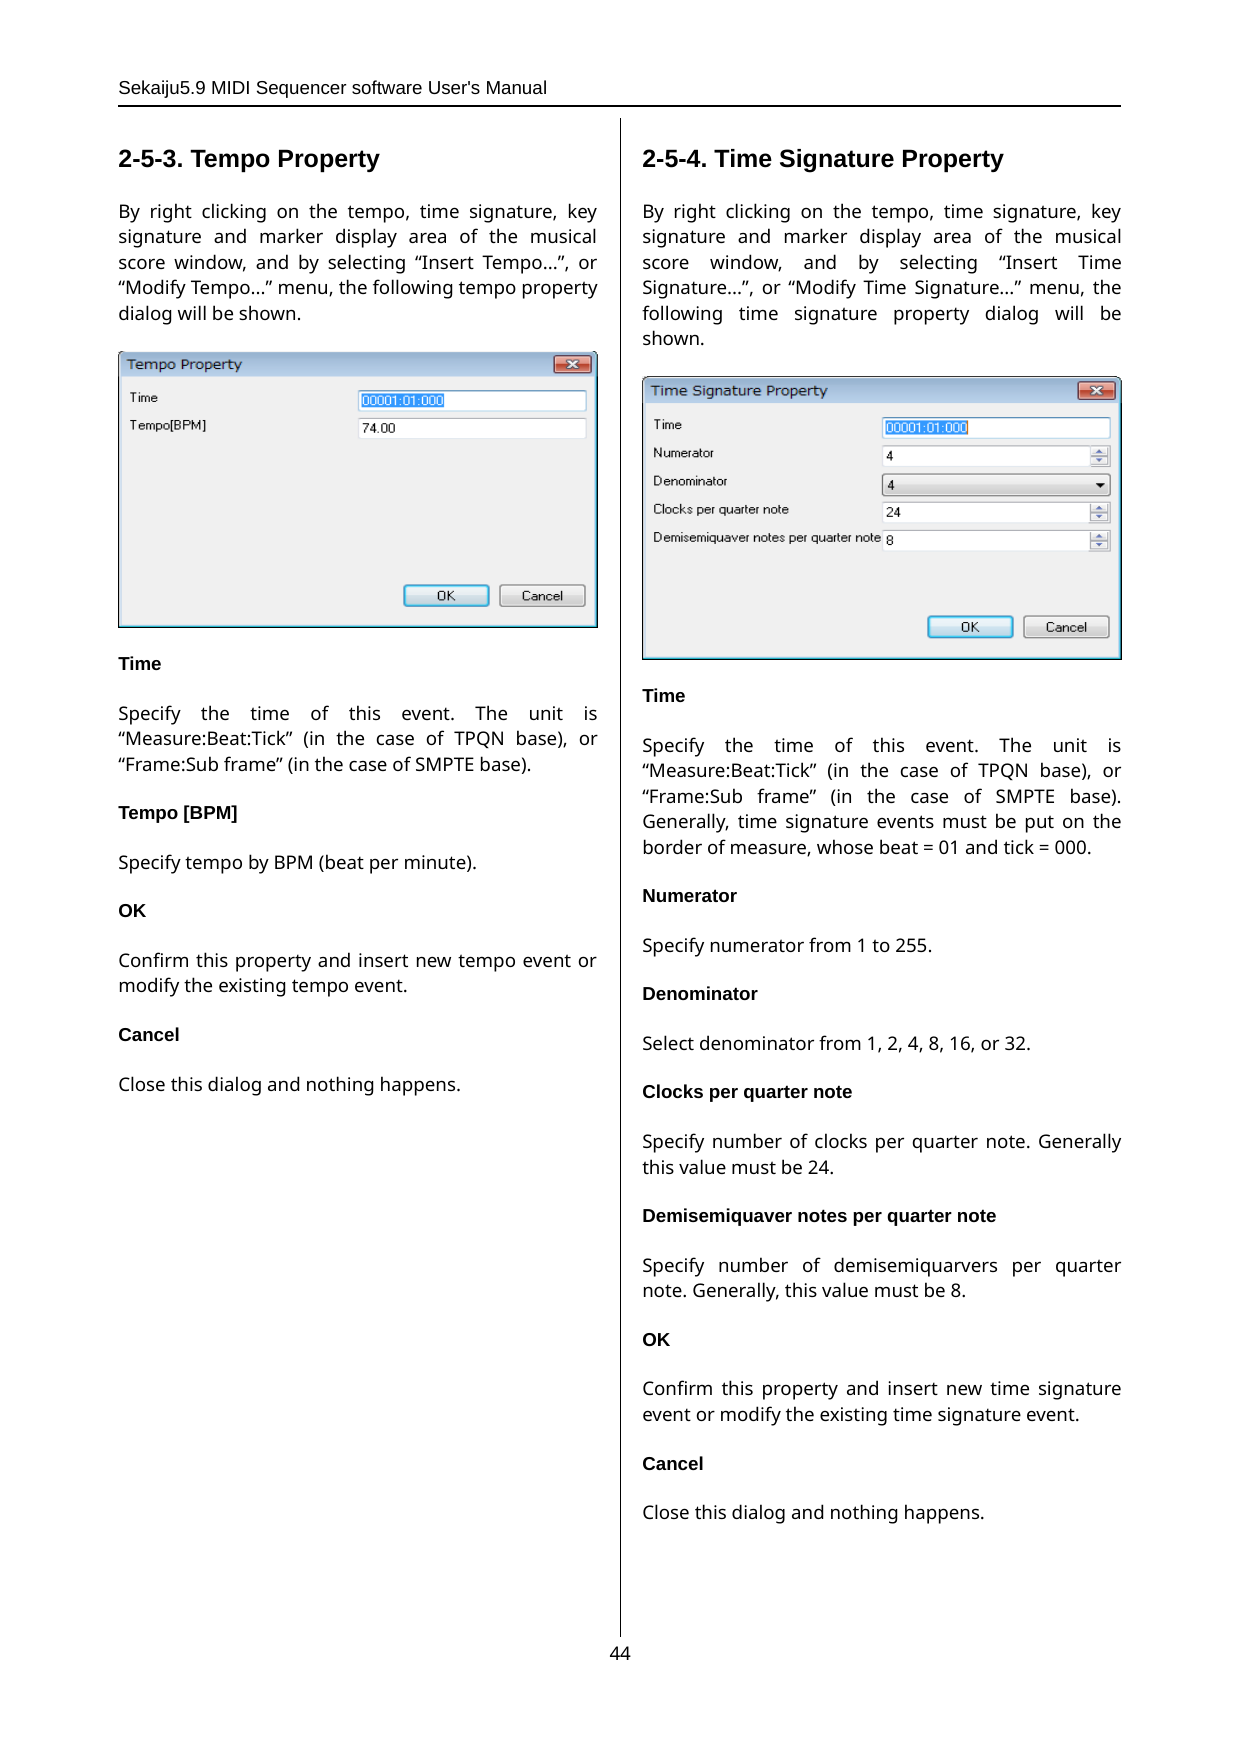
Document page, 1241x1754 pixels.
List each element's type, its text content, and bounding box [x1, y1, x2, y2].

text Specify the time of this event. The unit is “Measure:Beat:Tick” (in the case of TPQN base), or “Frame:Sub frame” (in the case of SMPTE base). Generally, time signature events must be put on the border of measure, whose beat = 01 and tick = 000. [642, 732, 1122, 859]
text Select denominator from 1, 2, 4, 8, 16, or 32. [642, 1030, 1122, 1056]
text Specify number of clocks per quarter note. Generally this value must be 24. [642, 1128, 1122, 1179]
text Specify number of demisemiquarvers per quarter note. Generally, this value must be 8. [642, 1252, 1122, 1303]
text Clocks per quarter note [642, 1081, 1122, 1103]
text Numerator [642, 885, 1122, 907]
text Time [642, 685, 1122, 706]
text OK [118, 900, 598, 922]
text Confirm this property and insert new time signature event or modify the existing time signature event. [642, 1376, 1122, 1427]
text Specify tempo by BPM (beat per minute). [118, 849, 598, 874]
text Denominator [642, 983, 1122, 1005]
text Time [118, 653, 598, 674]
text By right clicking on the tempo, time signature, key signature and marker display area of the musical score window, and by selecting “Insert Time Signature...”, or “Modify Time Signature...” menu, the following time signature property dialog will be shown. [642, 198, 1122, 351]
subtitle 2-5-3. Tempo Property [118, 144, 598, 172]
text Close this dialog and nothing happens. [642, 1499, 1122, 1525]
text Demisemiquaver notes per quarter note [642, 1205, 1122, 1227]
text Cancel [118, 1024, 598, 1045]
text Cancel [642, 1452, 1122, 1474]
text Specify the time of this event. The unit is “Measure:Beat:Tick” (in the case of TPQN base), or “Frame:Sub frame” (in the case of SMPTE base). [118, 700, 598, 776]
text By right clicking on the tempo, time signature, key signature and marker display area of the musical score window, and by selecting “Insert Tempo...”, or “Modify Tempo...” menu, the following tempo property dialog will be shown. [118, 198, 598, 326]
subtitle 2-5-4. Time Signature Property [642, 144, 1122, 172]
text Tempo [BPM] [118, 802, 598, 823]
text Specify numerator from 1 to 255. [642, 932, 1122, 958]
text OK [642, 1329, 1122, 1350]
picture [642, 376, 1122, 660]
picture [118, 351, 598, 628]
text Close this dialog and nothing happens. [118, 1071, 598, 1096]
text Confirm this property and insert new tempo event or modify the existing tempo event. [118, 947, 598, 998]
